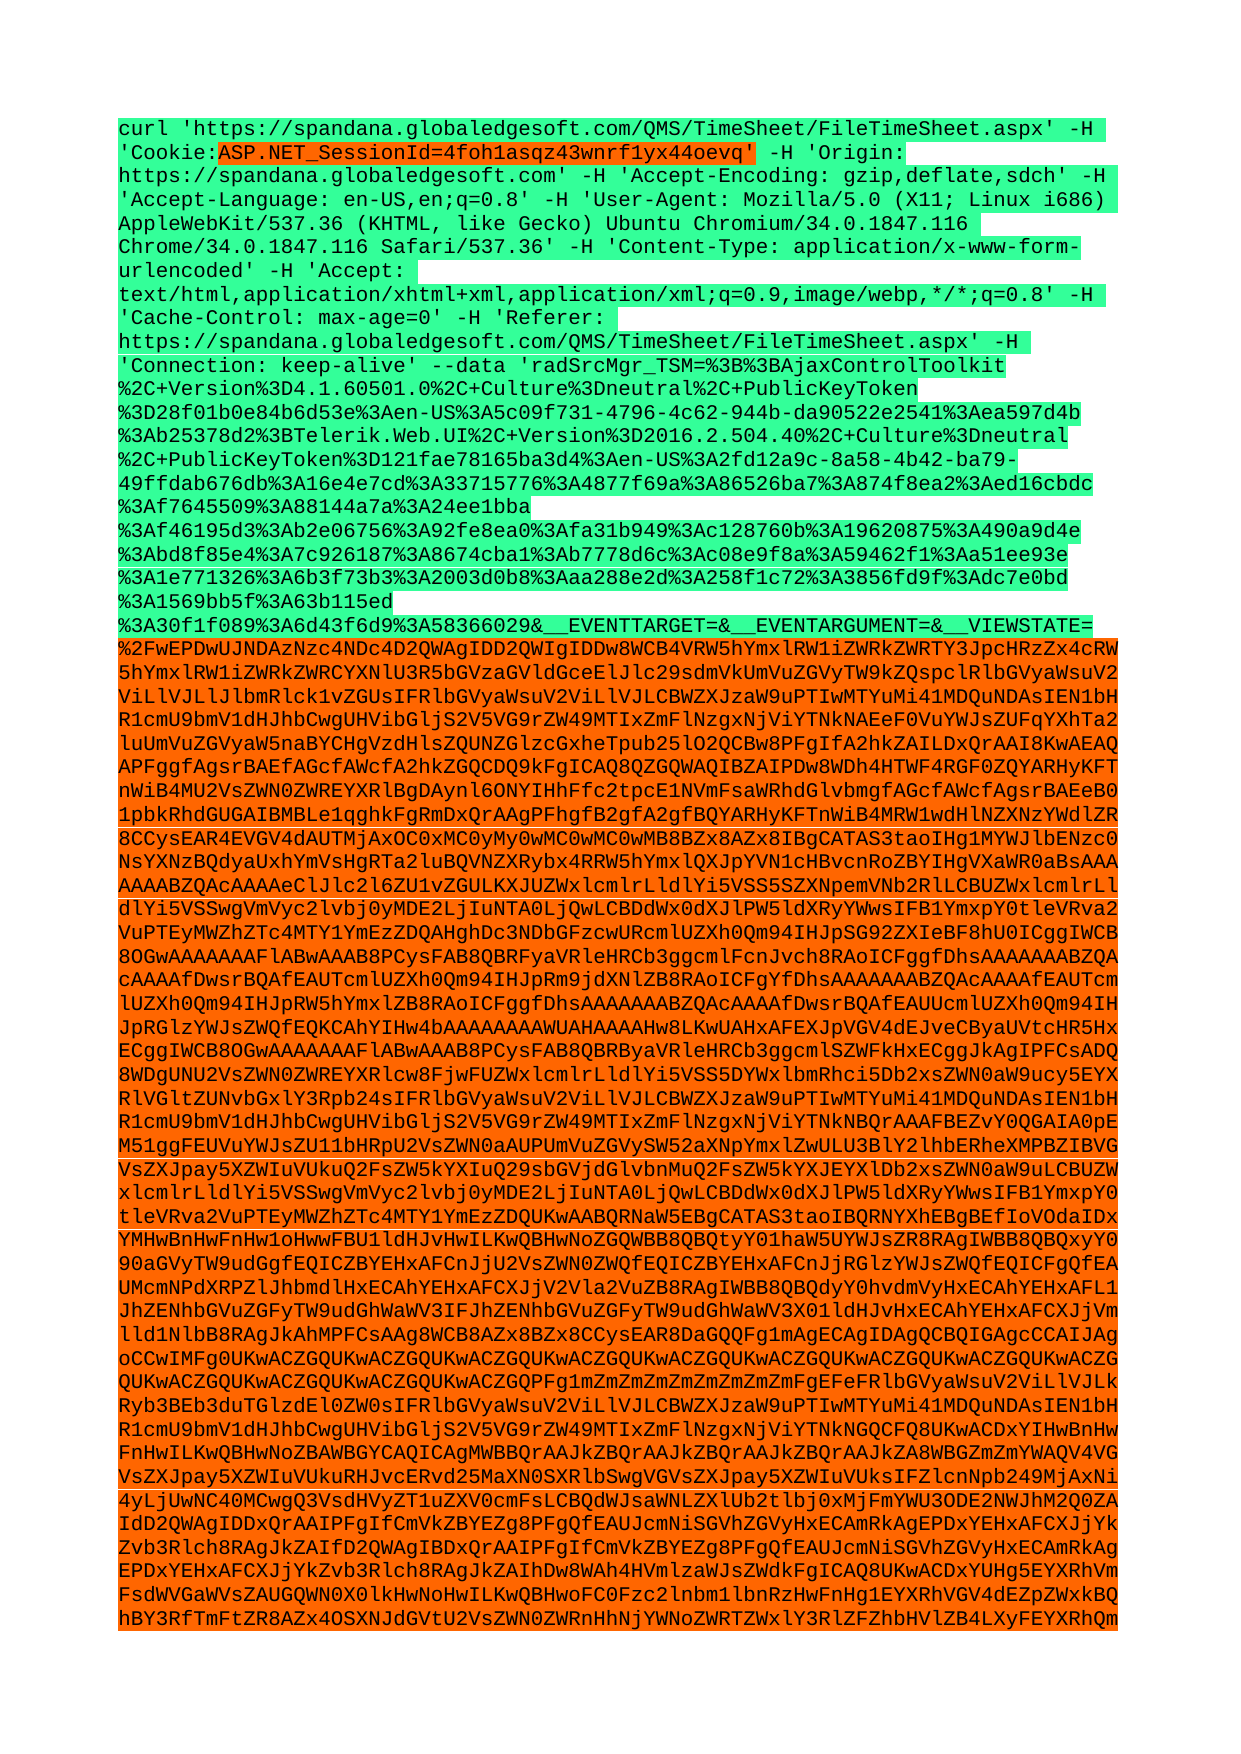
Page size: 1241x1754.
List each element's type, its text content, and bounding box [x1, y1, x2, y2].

text curl 'https://spandana.globaledgesoft.com/QMS/TimeSheet/FileTimeSheet.aspx' -H 'Cookie:ASP.NET_SessionId=4foh1asqz43wnrf1yx44oevq' -H 'Origin: https://spandana.globaledgesoft.com' -H 'Accept-Encoding: gzip,deflate,sdch' -H 'Accept-Language: en-US,en;q=0.8' -H 'User-Agent: Mozilla/5.0 (X11; Linux i686) AppleWebKit/537.36 (KHTML, like Gecko) Ubuntu Chromium/34.0.1847.116 Chrome/34.0.1847.116 Safari/537.36' -H 'Content-Type: application/x-www-form-urlencoded' -H 'Accept: text/html,application/xhtml+xml,application/xml;q=0.9,image/webp,*/*;q=0.8' -H 'Cache-Control: max-age=0' -H 'Referer: https://spandana.globaledgesoft.com/QMS/TimeSheet/FileTimeSheet.aspx' -H 'Connection: keep-alive' --data 'radSrcMgr_TSM=%3B%3BAjaxControlToolkit%2C+Version%3D4.1.60501.0%2C+Culture%3Dneutral%2C+PublicKeyToken%3D28f01b0e84b6d53e%3Aen-US%3A5c09f731-4796-4c62-944b-da90522e2541%3Aea597d4b%3Ab25378d2%3BTelerik.Web.UI%2C+Version%3D2016.2.504.40%2C+Culture%3Dneutral%2C+PublicKeyToken%3D121fae78165ba3d4%3Aen-US%3A2fd12a9c-8a58-4b42-ba79-49ffdab676db%3A16e4e7cd%3A33715776%3A4877f69a%3A86526ba7%3A874f8ea2%3Aed16cbdc%3Af7645509%3A88144a7a%3A24ee1bba%3Af46195d3%3Ab2e06756%3A92fe8ea0%3Afa31b949%3Ac128760b%3A19620875%3A490a9d4e%3Abd8f85e4%3A7c926187%3A8674cba1%3Ab7778d6c%3Ac08e9f8a%3A59462f1%3Aa51ee93e%3A1e771326%3A6b3f73b3%3A2003d0b8%3Aaa288e2d%3A258f1c72%3A3856fd9f%3Adc7e0bd%3A1569bb5f%3A63b115ed%3A30f1f089%3A6d43f6d9%3A58366029&__EVENTTARGET=&__EVENTARGUMENT=&__VIEWSTATE=%2FwEPDwUJNDAzNzc4NDc4D2QWAgIDD2QWIgIDDw8WCB4VRW5hYmxlRW1iZWRkZWRTY3JpcHRzZx4cRW5hYmxlRW1iZWRkZWRCYXNlU3R5bGVzaGVldGceElJlc29sdmVkUmVuZGVyTW9kZQspclRlbGVyaWsuV2ViLlVJLlJlbmRlck1vZGUsIFRlbGVyaWsuV2ViLlVJLCBWZXJzaW9uPTIwMTYuMi41MDQuNDAsIEN1bHR1cmU9bmV1dHJhbCwgUHVibGljS2V5VG9rZW49MTIxZmFlNzgxNjViYTNkNAEeF0VuYWJsZUFqYXhTa2luUmVuZGVyaW5naBYCHgVzdHlsZQUNZGlzcGxheTpub25lO2QCBw8PFgIfA2hkZAILDxQrAAI8KwAEAQAPFggfAgsrBAEfAGcfAWcfA2hkZGQCDQ9kFgICAQ8QZGQWAQIBZAIPDw8WDh4HTWF4RGF0ZQYARHyKFTnWiB4MU2VsZWN0ZWREYXRlBgDAynl6ONYIHhFfc2tpcE1NVmFsaWRhdGlvbmgfAGcfAWcfAgsrBAEeB01pbkRhdGUGAIBMBLe1qghkFgRmDxQrAAgPFhgfB2gfA2gfBQYARHyKFTnWiB4MRW1wdHlNZXNzYWdlZR8CCysEAR4EVGV4dAUTMjAxOC0xMC0yMy0wMC0wMC0wMB8BZx8AZx8IBgCATAS3taoIHg1MYWJlbENzc0NsYXNzBQdyaUxhYmVsHgRTa2luBQVNZXRybx4RRW5hYmxlQXJpYVN1cHBvcnRoZBYIHgVXaWR0aBsAAAAAAABZQAcAAAAeClJlc2l6ZU1vZGULKXJUZWxlcmlrLldlYi5VSS5SZXNpemVNb2RlLCBUZWxlcmlrLldlYi5VSSwgVmVyc2lvbj0yMDE2LjIuNTA0LjQwLCBDdWx0dXJlPW5ldXRyYWwsIFB1YmxpY0tleVRva2VuPTEyMWZhZTc4MTY1YmEzZDQAHghDc3NDbGFzcwURcmlUZXh0Qm94IHJpSG92ZXIeBF8hU0ICggIWCB8OGwAAAAAAAFlABwAAAB8PCysFAB8QBRFyaVRleHRCb3ggcmlFcnJvch8RAoICFggfDhsAAAAAAABZQAcAAAAfDwsrBQAfEAUTcmlUZXh0Qm94IHJpRm9jdXNlZB8RAoICFgYfDhsAAAAAAABZQAcAAAAfEAUTcmlUZXh0Qm94IHJpRW5hYmxlZB8RAoICFggfDhsAAAAAAABZQAcAAAAfDwsrBQAfEAUUcmlUZXh0Qm94IHJpRGlzYWJsZWQfEQKCAhYIHw4bAAAAAAAAWUAHAAAAHw8LKwUAHxAFEXJpVGV4dEJveCByaUVtcHR5HxECggIWCB8OGwAAAAAAAFlABwAAAB8PCysFAB8QBRByaVRleHRCb3ggcmlSZWFkHxECggJkAgIPFCsADQ8WDgUNU2VsZWN0ZWREYXRlcw8FjwFUZWxlcmlrLldlYi5VSS5DYWxlbmRhci5Db2xsZWN0aW9ucy5EYXRlVGltZUNvbGxlY3Rpb24sIFRlbGVyaWsuV2ViLlVJLCBWZXJzaW9uPTIwMTYuMi41MDQuNDAsIEN1bHR1cmU9bmV1dHJhbCwgUHVibGljS2V5VG9rZW49MTIxZmFlNzgxNjViYTNkNBQrAAAFBEZvY0QGAIA0pEM51ggFEUVuYWJsZU11bHRpU2VsZWN0aAUPUmVuZGVySW52aXNpYmxlZwULU3BlY2lhbERheXMPBZIBVGVsZXJpay5XZWIuVUkuQ2FsZW5kYXIuQ29sbGVjdGlvbnMuQ2FsZW5kYXJEYXlDb2xsZWN0aW9uLCBUZWxlcmlrLldlYi5VSSwgVmVyc2lvbj0yMDE2LjIuNTA0LjQwLCBDdWx0dXJlPW5ldXRyYWwsIFB1YmxpY0tleVRva2VuPTEyMWZhZTc4MTY1YmEzZDQUKwAABQRNaW5EBgCATAS3taoIBQRNYXhEBgBEfIoVOdaIDxYMHwBnHwFnHw1oHwwFBU1ldHJvHwILKwQBHwNoZGQWBB8QBQtyY01haW5UYWJsZR8RAgIWBB8QBQxyY090aGVyTW9udGgfEQICZBYEHxAFCnJjU2VsZWN0ZWQfEQICZBYEHxAFCnJjRGlzYWJsZWQfEQICFgQfEAUMcmNPdXRPZlJhbmdlHxECAhYEHxAFCXJjV2Vla2VuZB8RAgIWBB8QBQdyY0hvdmVyHxECAhYEHxAFL1JhZENhbGVuZGFyTW9udGhWaWV3IFJhZENhbGVuZGFyTW9udGhWaWV3X01ldHJvHxECAhYEHxAFCXJjVmlld1NlbB8RAgJkAhMPFCsAAg8WCB8AZx8BZx8CCysEAR8DaGQQFg1mAgECAgIDAgQCBQIGAgcCCAIJAgoCCwIMFg0UKwACZGQUKwACZGQUKwACZGQUKwACZGQUKwACZGQUKwACZGQUKwACZGQUKwACZGQUKwACZGQUKwACZGQUKwACZGQUKwACZGQUKwACZGQPFg1mZmZmZmZmZmZmZmZmFgEFeFRlbGVyaWsuV2ViLlVJLkRyb3BEb3duTGlzdEl0ZW0sIFRlbGVyaWsuV2ViLlVJLCBWZXJzaW9uPTIwMTYuMi41MDQuNDAsIEN1bHR1cmU9bmV1dHJhbCwgUHVibGljS2V5VG9rZW49MTIxZmFlNzgxNjViYTNkNGQCFQ8UKwACDxYIHwBnHwFnHwILKwQBHwNoZBAWBGYCAQICAgMWBBQrAAJkZBQrAAJkZBQrAAJkZBQrAAJkZA8WBGZmZmYWAQV4VGVsZXJpay5XZWIuVUkuRHJvcERvd25MaXN0SXRlbSwgVGVsZXJpay5XZWIuVUksIFZlcnNpb249MjAxNi4yLjUwNC40MCwgQ3VsdHVyZT1uZXV0cmFsLCBQdWJsaWNLZXlUb2tlbj0xMjFmYWU3ODE2NWJhM2Q0ZAIdD2QWAgIDDxQrAAIPFgIfCmVkZBYEZg8PFgQfEAUJcmNiSGVhZGVyHxECAmRkAgEPDxYEHxAFCXJjYkZvb3Rlch8RAgJkZAIfD2QWAgIBDxQrAAIPFgIfCmVkZBYEZg8PFgQfEAUJcmNiSGVhZGVyHxECAmRkAgEPDxYEHxAFCXJjYkZvb3Rlch8RAgJkZAIhDw8WAh4HVmlzaWJsZWdkFgICAQ8UKwACDxYUHg5EYXRhVmFsdWVGaWVsZAUGQWN0X0lkHwNoHwILKwQBHwoFC0Fzc2lnbm1lbnRzHwFnHg1EYXRhVGV4dEZpZWxkBQhBY3RfTmFtZR8AZx4OSXNJdGVtU2VsZWN0ZWRnHhNjYWNoZWRTZWxlY3RlZFZhbHVlZB4LXyFEYXRhQm [118, 118, 1122, 1631]
